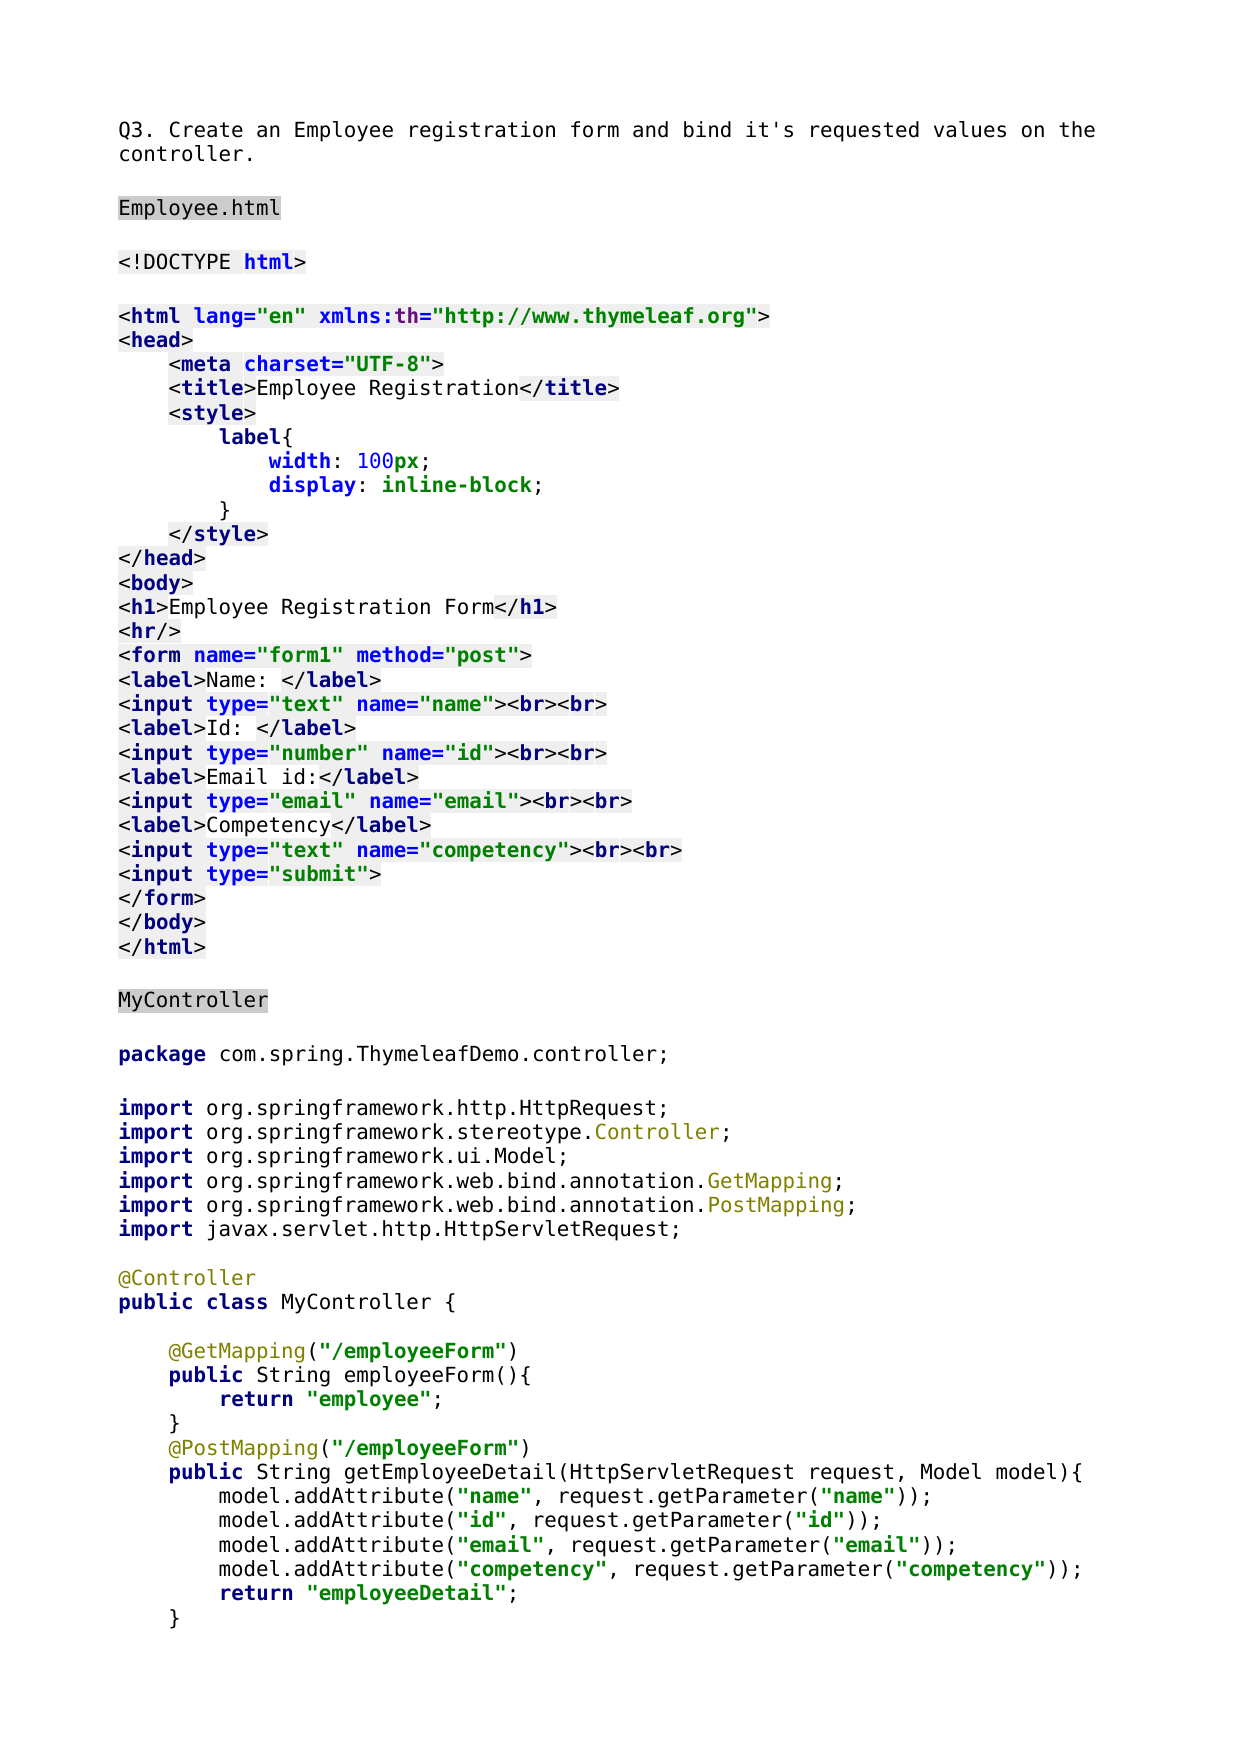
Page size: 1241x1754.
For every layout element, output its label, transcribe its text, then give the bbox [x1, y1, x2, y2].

text } [118, 498, 1122, 522]
text MyController [118, 988, 1122, 1013]
text import org.springframework.http.HttpRequest; [118, 1096, 1122, 1120]
text <meta charset="UTF-8"> [118, 352, 1122, 376]
text } [118, 1411, 1122, 1436]
text <input type="number" name="id"><br><br> [118, 741, 1122, 765]
text <form name="form1" method="post"> [118, 643, 1122, 668]
text } [118, 1606, 1122, 1630]
text <hr/> [118, 619, 1122, 643]
text </html> [118, 935, 1122, 959]
text return "employeeDetail"; [118, 1581, 1122, 1606]
text public String getEmployeeDetail(HttpServletRequest request, Model model){ [118, 1460, 1122, 1484]
text width: 100px; [118, 449, 1122, 473]
text <label>Competency</label> [118, 813, 1122, 838]
text @GetMapping("/employeeForm") [118, 1339, 1122, 1363]
text Q3. Create an Employee registration form and bind it's requested values on the controller. [118, 118, 1122, 167]
text <label>Id: </label> [118, 716, 1122, 741]
text display: inline-block; [118, 473, 1122, 498]
text </style> [118, 522, 1122, 546]
text import org.springframework.web.bind.annotation.GetMapping; [118, 1169, 1122, 1193]
text <input type="text" name="competency"><br><br> [118, 838, 1122, 862]
text model.addAttribute("competency", request.getParameter("competency")); [118, 1557, 1122, 1581]
text model.addAttribute("email", request.getParameter("email")); [118, 1533, 1122, 1557]
text @Controller [118, 1266, 1122, 1290]
text <html lang="en" xmlns:th="http://www.thymeleaf.org"> [118, 304, 1122, 328]
text <style> [118, 401, 1122, 425]
text <label>Email id:</label> [118, 765, 1122, 789]
text <input type="submit"> [118, 862, 1122, 886]
text <title>Employee Registration</title> [118, 376, 1122, 401]
text model.addAttribute("name", request.getParameter("name")); [118, 1484, 1122, 1508]
text public String employeeForm(){ [118, 1363, 1122, 1387]
text import javax.servlet.http.HttpServletRequest; [118, 1217, 1122, 1242]
text <body> [118, 571, 1122, 595]
text <label>Name: </label> [118, 668, 1122, 692]
text </body> [118, 910, 1122, 935]
text <input type="text" name="name"><br><br> [118, 692, 1122, 716]
text Employee.html [118, 196, 1122, 220]
text import org.springframework.web.bind.annotation.PostMapping; [118, 1193, 1122, 1217]
text return "employee"; [118, 1387, 1122, 1411]
text package com.spring.ThymeleafDemo.controller; [118, 1042, 1122, 1066]
text <input type="email" name="email"><br><br> [118, 789, 1122, 813]
text </form> [118, 886, 1122, 910]
text public class MyController { [118, 1290, 1122, 1314]
text <!DOCTYPE html> [118, 250, 1122, 274]
text label{ [118, 425, 1122, 449]
text import org.springframework.ui.Model; [118, 1144, 1122, 1169]
text <h1>Employee Registration Form</h1> [118, 595, 1122, 619]
text import org.springframework.stereotype.Controller; [118, 1120, 1122, 1144]
text model.addAttribute("id", request.getParameter("id")); [118, 1508, 1122, 1533]
text </head> [118, 546, 1122, 571]
text <head> [118, 328, 1122, 352]
text @PostMapping("/employeeForm") [118, 1436, 1122, 1460]
